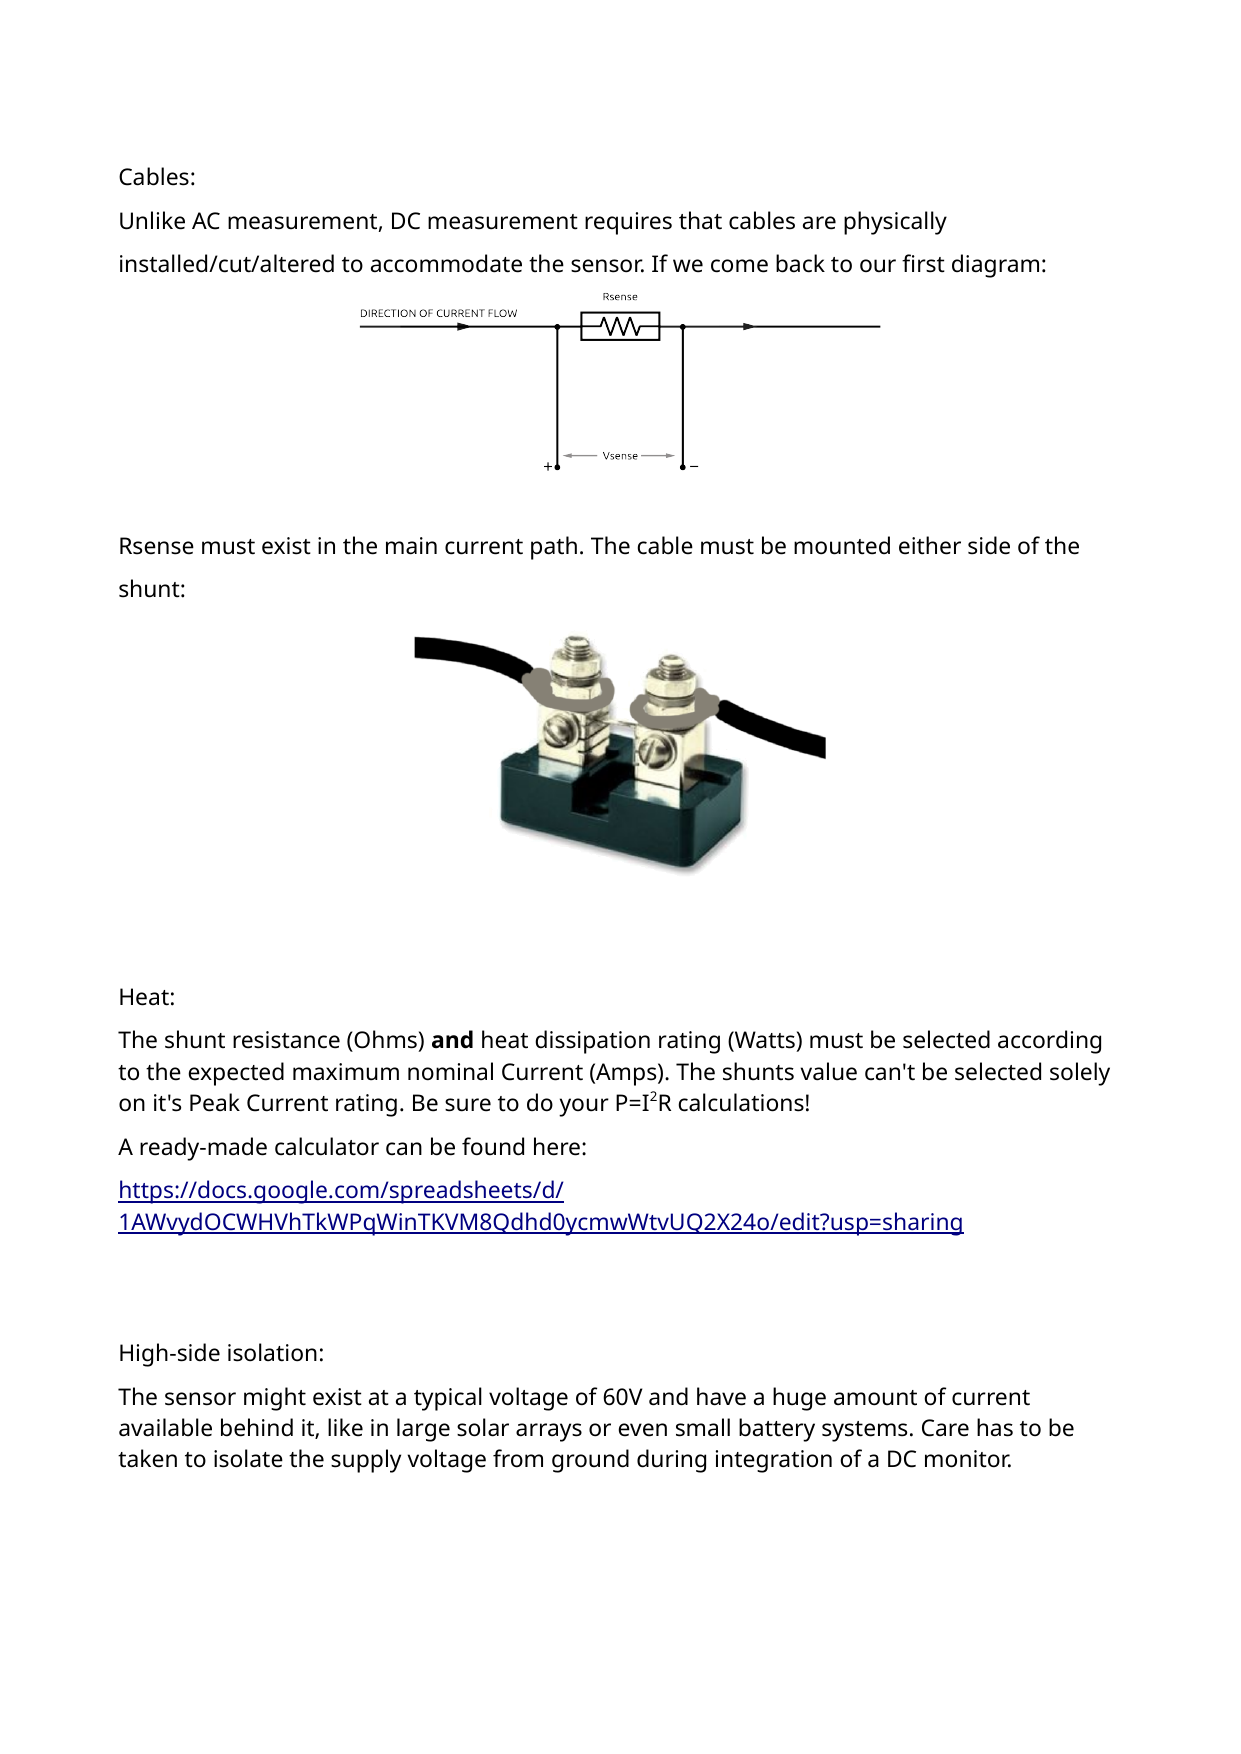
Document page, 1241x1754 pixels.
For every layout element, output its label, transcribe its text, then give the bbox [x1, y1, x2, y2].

picture [359, 291, 881, 475]
text The sensor might exist at a typical voltage of 60V and have a huge amount of current available behind it, like in large solar arrays or even small battery systems. Care has to be taken to isolate the supply voltage from ground during integration of a DC monitor. [118, 1381, 1122, 1474]
text Unlike AC measurement, DC measurement requires that cables are physically installed/cut/altered to accommodate the sensor. If we come back to our first diagram: [118, 205, 1122, 279]
text Cables: [118, 161, 1122, 192]
text High-side isolation: [118, 1337, 1122, 1368]
text Rsense must exist in the main current path. The cable must be mounted either side of the shunt: [118, 529, 1122, 604]
text The shunt resistance (Ohms) and heat dissipation rating (Watts) must be selected according to the expected maximum nominal Current (Amps). The shunts value can't be selected solely on it's Peak Current rating. Be sure to do your P=I2R calculations! [118, 1024, 1122, 1118]
text https://docs.google.com/spreadsheets/d/1AWvydOCWHVhTkWPqWinTKVM8Qdhd0ycmwWtvUQ2X24o/edit?usp=sharing [118, 1174, 1122, 1237]
text Heat: [118, 981, 1122, 1012]
text A ready-made calculator can be found here: [118, 1131, 1122, 1162]
picture [414, 620, 826, 882]
